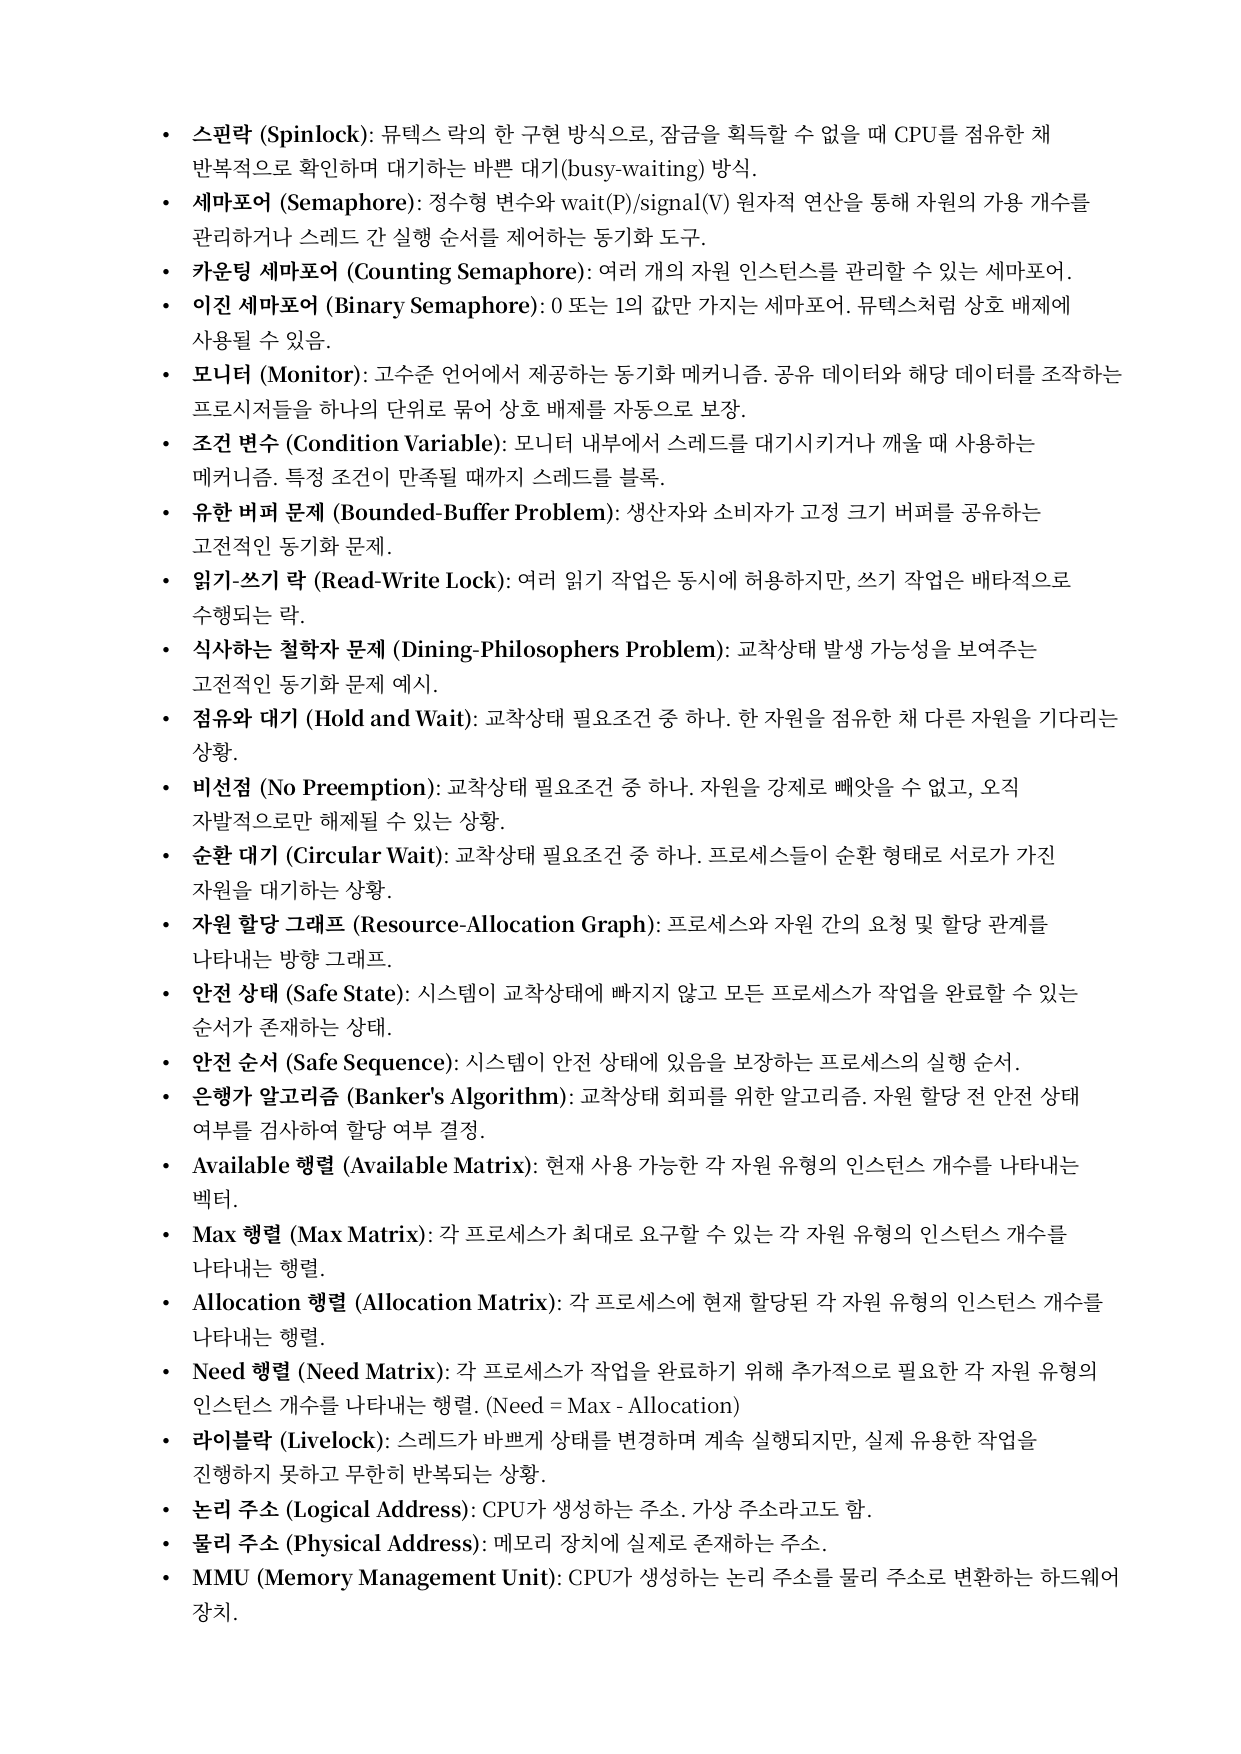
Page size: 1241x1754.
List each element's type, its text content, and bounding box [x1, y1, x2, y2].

list MMU (Memory Management Unit): CPU가 생성하는 논리 주소를 물리 주소로 변환하는 하드웨어 장치. [162, 1562, 1122, 1626]
list Available 행렬 (Available Matrix): 현재 사용 가능한 각 자원 유형의 인스턴스 개수를 나타내는 벡터. [162, 1149, 1122, 1214]
list 자원 할당 그래프 (Resource-Allocation Graph): 프로세스와 자원 간의 요청 및 할당 관계를 나타내는 방향 그래프. [162, 909, 1122, 973]
list 세마포어 (Semaphore): 정수형 변수와 wait(P)/signal(V) 원자적 연산을 통해 자원의 가용 개수를 관리하거나 스레드 간 실행 순서를 제어하는 동기화 도구. [162, 187, 1122, 251]
list 유한 버퍼 문제 (Bounded-Buffer Problem): 생산자와 소비자가 고정 크기 버퍼를 공유하는 고전적인 동기화 문제. [162, 496, 1122, 561]
list 읽기-쓰기 락 (Read-Write Lock): 여러 읽기 작업은 동시에 허용하지만, 쓰기 작업은 배타적으로 수행되는 락. [162, 565, 1122, 629]
list 논리 주소 (Logical Address): CPU가 생성하는 주소. 가상 주소라고도 함. [162, 1493, 1122, 1523]
list 점유와 대기 (Hold and Wait): 교착상태 필요조건 중 하나. 한 자원을 점유한 채 다른 자원을 기다리는 상황. [162, 702, 1122, 767]
list 라이블락 (Livelock): 스레드가 바쁘게 상태를 변경하며 계속 실행되지만, 실제 유용한 작업을 진행하지 못하고 무한히 반복되는 상황. [162, 1424, 1122, 1489]
list Max 행렬 (Max Matrix): 각 프로세스가 최대로 요구할 수 있는 각 자원 유형의 인스턴스 개수를 나타내는 행렬. [162, 1218, 1122, 1282]
list Allocation 행렬 (Allocation Matrix): 각 프로세스에 현재 할당된 각 자원 유형의 인스턴스 개수를 나타내는 행렬. [162, 1287, 1122, 1351]
list 순환 대기 (Circular Wait): 교착상태 필요조건 중 하나. 프로세스들이 순환 형태로 서로가 가진 자원을 대기하는 상황. [162, 840, 1122, 904]
list Need 행렬 (Need Matrix): 각 프로세스가 작업을 완료하기 위해 추가적으로 필요한 각 자원 유형의 인스턴스 개수를 나타내는 행렬. (Need = Max - Allocation) [162, 1356, 1122, 1420]
list 스핀락 (Spinlock): 뮤텍스 락의 한 구현 방식으로, 잠금을 획득할 수 없을 때 CPU를 점유한 채 반복적으로 확인하며 대기하는 바쁜 대기(busy-waiting) 방식. [162, 118, 1122, 182]
list 카운팅 세마포어 (Counting Semaphore): 여러 개의 자원 인스턴스를 관리할 수 있는 세마포어. [162, 256, 1122, 286]
list 모니터 (Monitor): 고수준 언어에서 제공하는 동기화 메커니즘. 공유 데이터와 해당 데이터를 조작하는 프로시저들을 하나의 단위로 묶어 상호 배제를 자동으로 보장. [162, 359, 1122, 423]
list 안전 순서 (Safe Sequence): 시스템이 안전 상태에 있음을 보장하는 프로세스의 실행 순서. [162, 1046, 1122, 1076]
list 은행가 알고리즘 (Banker's Algorithm): 교착상태 회피를 위한 알고리즘. 자원 할당 전 안전 상태 여부를 검사하여 할당 여부 결정. [162, 1081, 1122, 1145]
list 조건 변수 (Condition Variable): 모니터 내부에서 스레드를 대기시키거나 깨울 때 사용하는 메커니즘. 특정 조건이 만족될 때까지 스레드를 블록. [162, 427, 1122, 492]
list 식사하는 철학자 문제 (Dining-Philosophers Problem): 교착상태 발생 가능성을 보여주는 고전적인 동기화 문제 예시. [162, 634, 1122, 698]
list 물리 주소 (Physical Address): 메모리 장치에 실제로 존재하는 주소. [162, 1527, 1122, 1557]
list 이진 세마포어 (Binary Semaphore): 0 또는 1의 값만 가지는 세마포어. 뮤텍스처럼 상호 배제에 사용될 수 있음. [162, 290, 1122, 354]
list 안전 상태 (Safe State): 시스템이 교착상태에 빠지지 않고 모든 프로세스가 작업을 완료할 수 있는 순서가 존재하는 상태. [162, 977, 1122, 1042]
list 비선점 (No Preemption): 교착상태 필요조건 중 하나. 자원을 강제로 빼앗을 수 없고, 오직 자발적으로만 해제될 수 있는 상황. [162, 771, 1122, 836]
